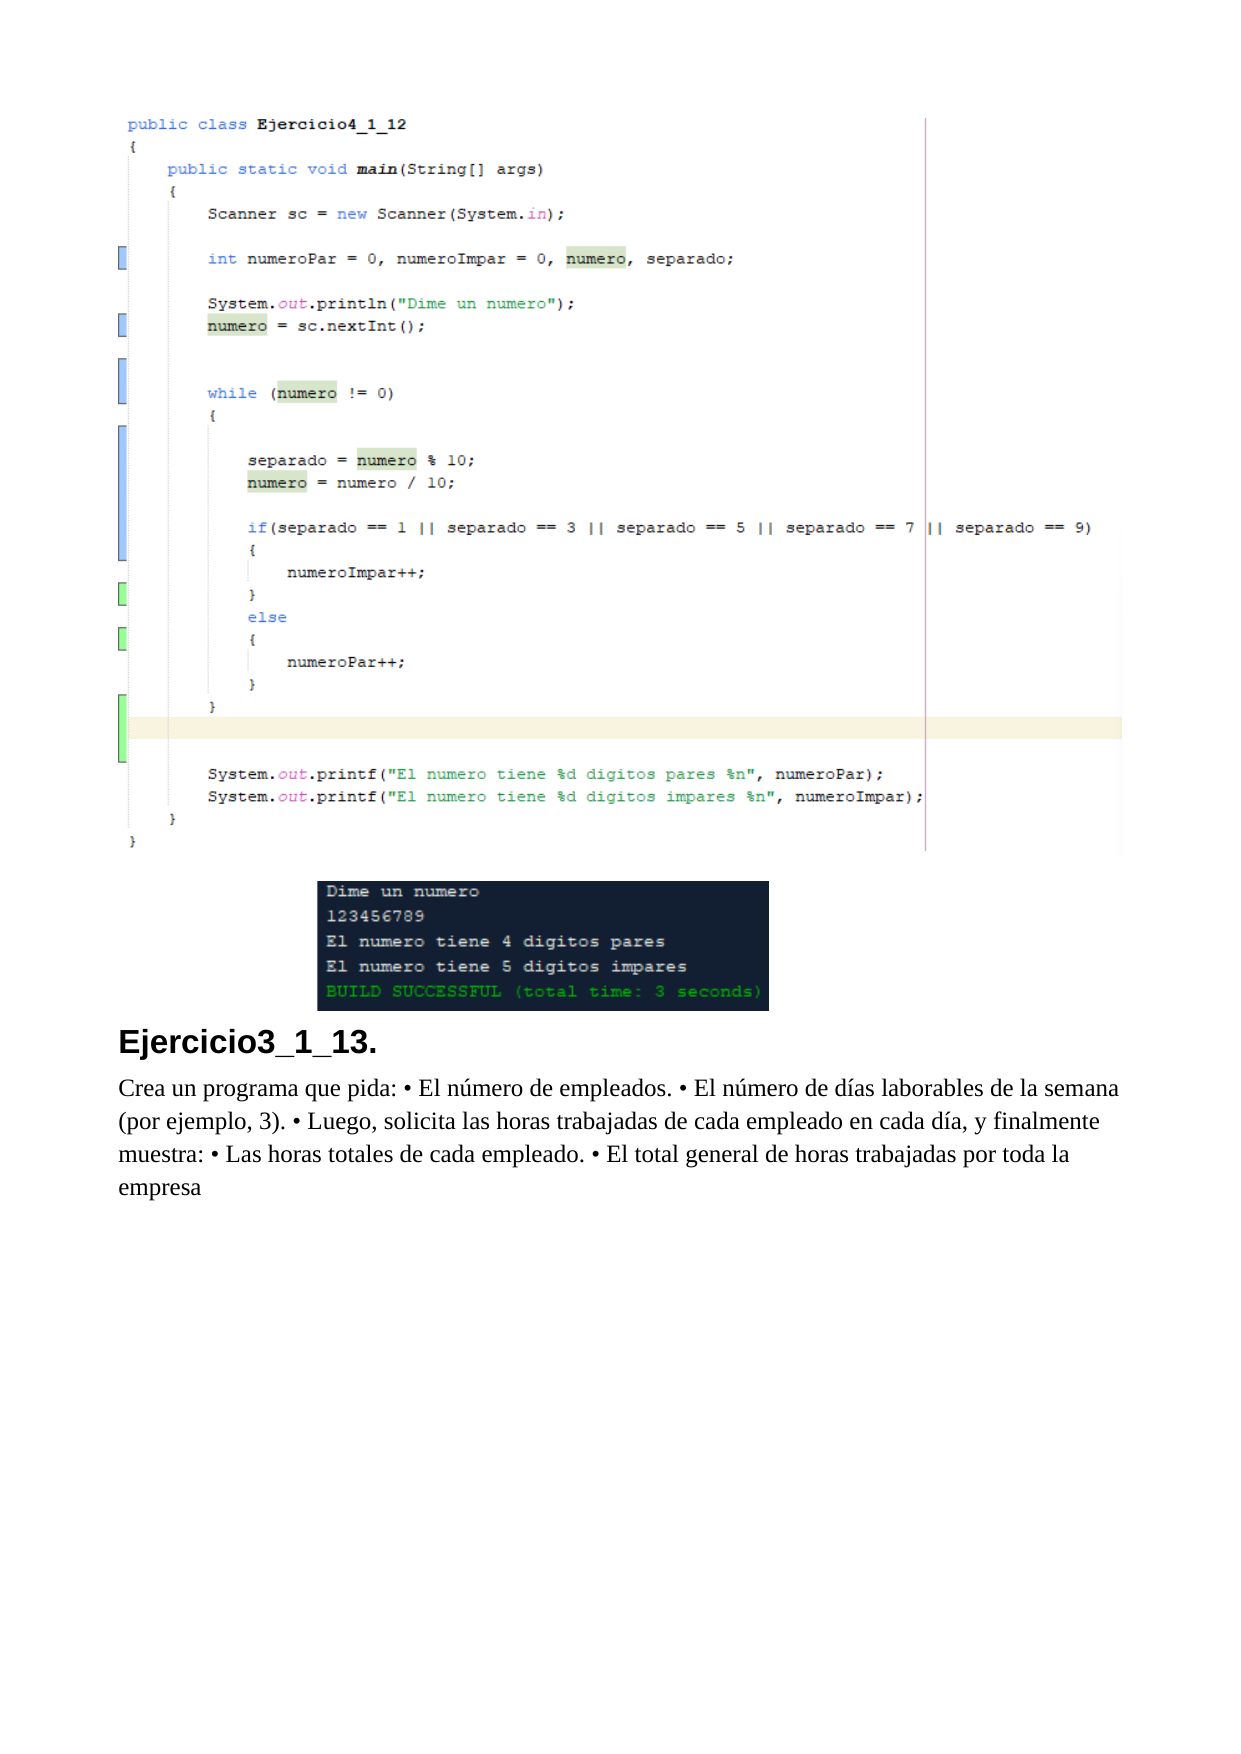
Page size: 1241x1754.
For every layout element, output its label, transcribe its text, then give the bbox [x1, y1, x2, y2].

subtitle Ejercicio3_1_13. [118, 1022, 1122, 1061]
picture [317, 881, 769, 1011]
picture [118, 118, 1123, 855]
text Crea un programa que pida: • El número de empleados. • El número de días laborables de la semana (por ejemplo, 3). • Luego, solicita las horas trabajadas de cada empleado en cada día, y finalmente muestra: • Las horas totales de cada empleado. • El total general de horas trabajadas por toda la empresa [118, 1073, 1122, 1201]
